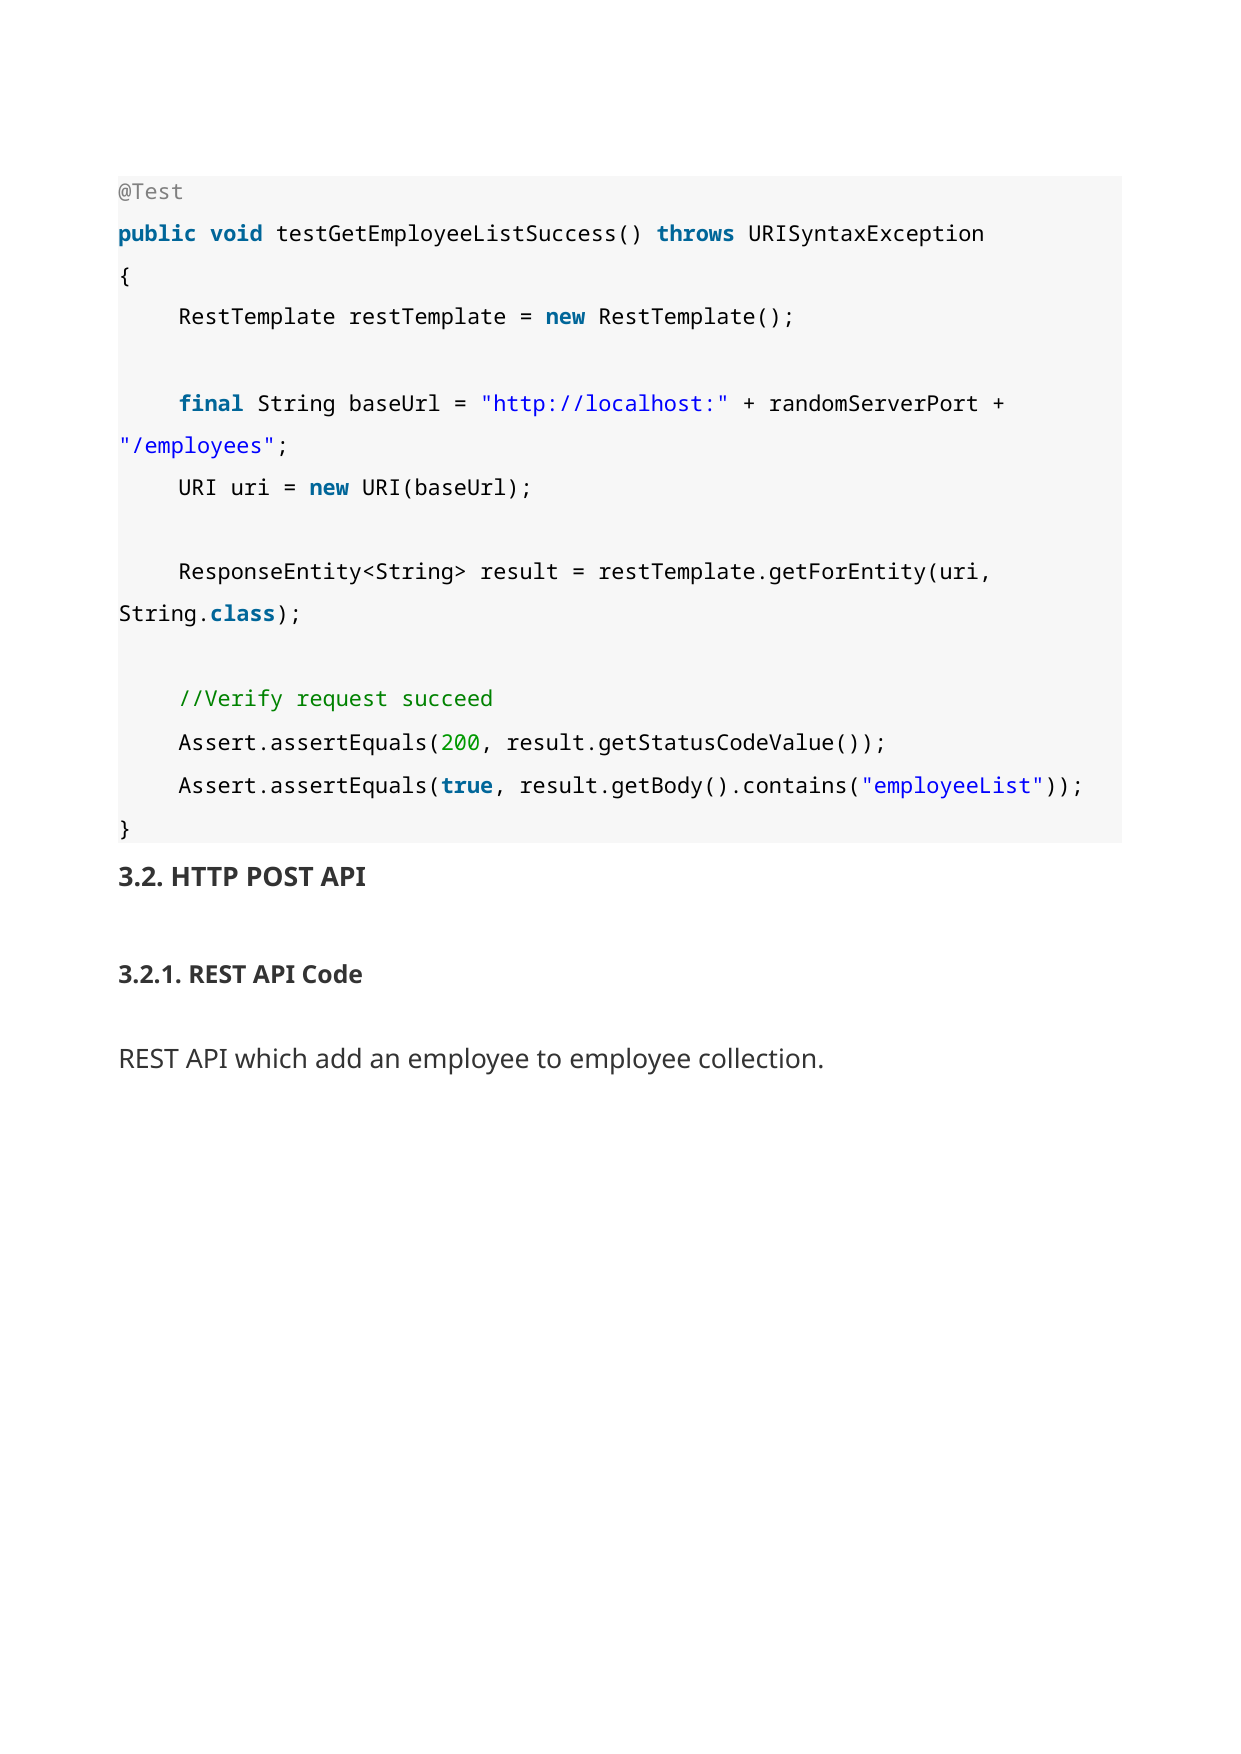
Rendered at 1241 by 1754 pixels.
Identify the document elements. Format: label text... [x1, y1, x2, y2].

table_header @Test public void testGetEmployeeListSuccess() throws URISyntaxException { RestTemplate restTemplate = new RestTemplate(); final String baseUrl = "http://localhost:" + randomServerPort + "/employees"; URI uri = new URI(baseUrl); ResponseEntity<String> result = restTemplate.getForEntity(uri, String.class); //Verify request succeed Assert.assertEquals(200, result.getStatusCodeValue()); Assert.assertEquals(true, result.getBody().contains("employeeList")); } [118, 176, 1122, 843]
subtitle 3.2.1. REST API Code [118, 957, 1122, 991]
subtitle 3.2. HTTP POST API [118, 858, 1122, 894]
text REST API which add an employee to employee collection. [118, 1040, 1122, 1076]
